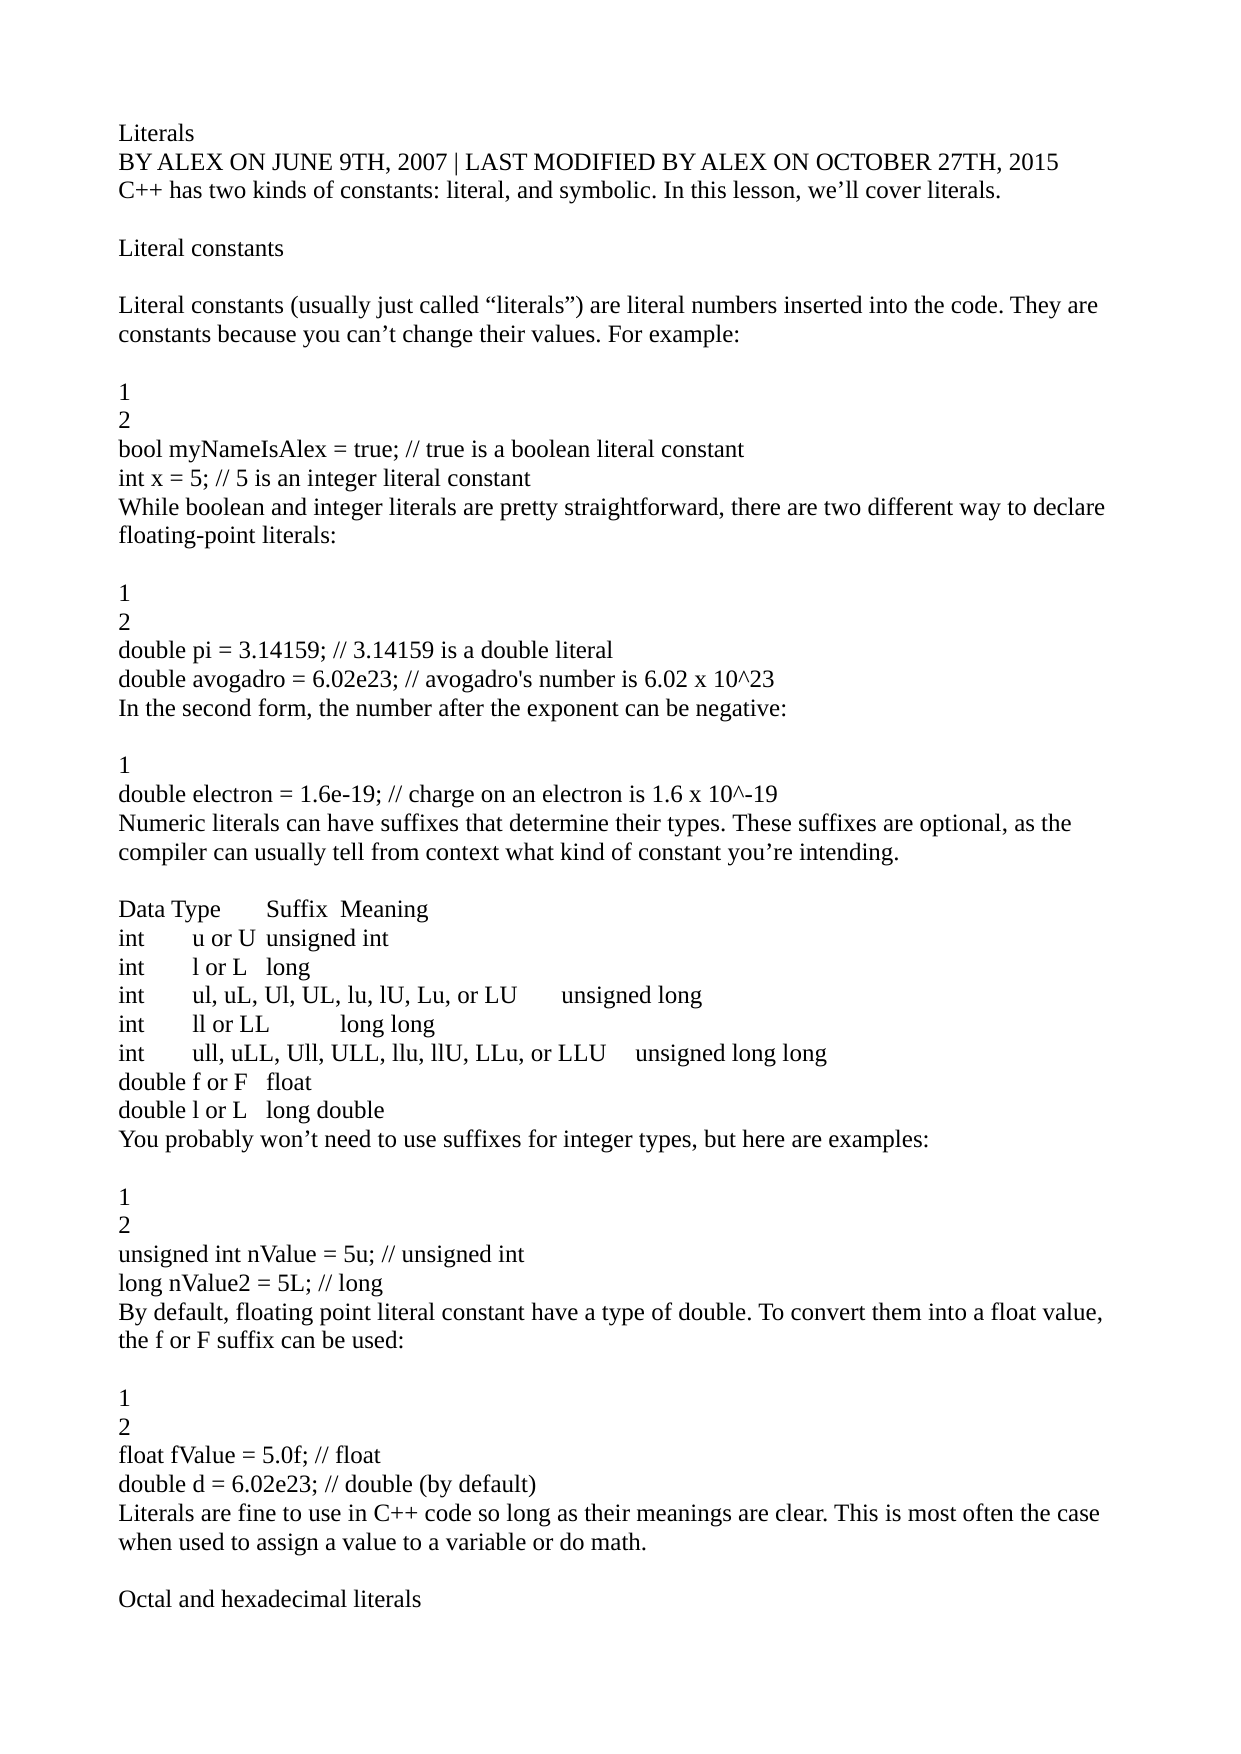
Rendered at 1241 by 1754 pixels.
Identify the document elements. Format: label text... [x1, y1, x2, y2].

text Literal constants [118, 233, 1122, 262]
text int u or U unsigned int [118, 923, 1122, 952]
text int ull, uLL, Ull, ULL, llu, llU, LLu, or LLU unsigned long long [118, 1038, 1122, 1067]
text double pi = 3.14159; // 3.14159 is a double literal [118, 636, 1122, 664]
text 1 [118, 1383, 1122, 1412]
text Literals [118, 118, 1122, 147]
text int x = 5; // 5 is an integer literal constant [118, 463, 1122, 492]
text int ll or LL long long [118, 1009, 1122, 1038]
text C++ has two kinds of constants: literal, and symbolic. In this lesson, we’ll cover literals. [118, 176, 1122, 204]
text double f or F float [118, 1067, 1122, 1096]
text int l or L long [118, 952, 1122, 981]
text 2 [118, 1211, 1122, 1239]
text While boolean and integer literals are pretty straightforward, there are two different way to declare floating-point literals: [118, 492, 1122, 549]
text int ul, uL, Ul, UL, lu, lU, Lu, or LU unsigned long [118, 981, 1122, 1009]
text You probably won’t need to use suffixes for integer types, but here are examples: [118, 1124, 1122, 1153]
text By default, floating point literal constant have a type of double. To convert them into a float value, the f or F suffix can be used: [118, 1297, 1122, 1354]
text Literal constants (usually just called “literals”) are literal numbers inserted into the code. They are constants because you can’t change their values. For example: [118, 291, 1122, 348]
text double avogadro = 6.02e23; // avogadro's number is 6.02 x 10^23 [118, 664, 1122, 693]
text float fValue = 5.0f; // float [118, 1441, 1122, 1469]
text In the second form, the number after the exponent can be negative: [118, 693, 1122, 722]
text Numeric literals can have suffixes that determine their types. These suffixes are optional, as the compiler can usually tell from context what kind of constant you’re intending. [118, 808, 1122, 866]
text 1 [118, 377, 1122, 406]
text 1 [118, 578, 1122, 607]
text 1 [118, 1182, 1122, 1211]
text unsigned int nValue = 5u; // unsigned int [118, 1239, 1122, 1268]
text Literals are fine to use in C++ code so long as their meanings are clear. This is most often the case when used to assign a value to a variable or do math. [118, 1498, 1122, 1556]
text long nValue2 = 5L; // long [118, 1268, 1122, 1297]
text 2 [118, 607, 1122, 636]
text bool myNameIsAlex = true; // true is a boolean literal constant [118, 434, 1122, 463]
text double electron = 1.6e-19; // charge on an electron is 1.6 x 10^-19 [118, 779, 1122, 808]
text Data Type Suffix Meaning [118, 894, 1122, 923]
text 2 [118, 1412, 1122, 1441]
text double d = 6.02e23; // double (by default) [118, 1469, 1122, 1498]
text BY ALEX ON JUNE 9TH, 2007 | LAST MODIFIED BY ALEX ON OCTOBER 27TH, 2015 [118, 147, 1122, 176]
text 1 [118, 751, 1122, 779]
text 2 [118, 406, 1122, 434]
text double l or L long double [118, 1096, 1122, 1124]
text Octal and hexadecimal literals [118, 1584, 1122, 1613]
